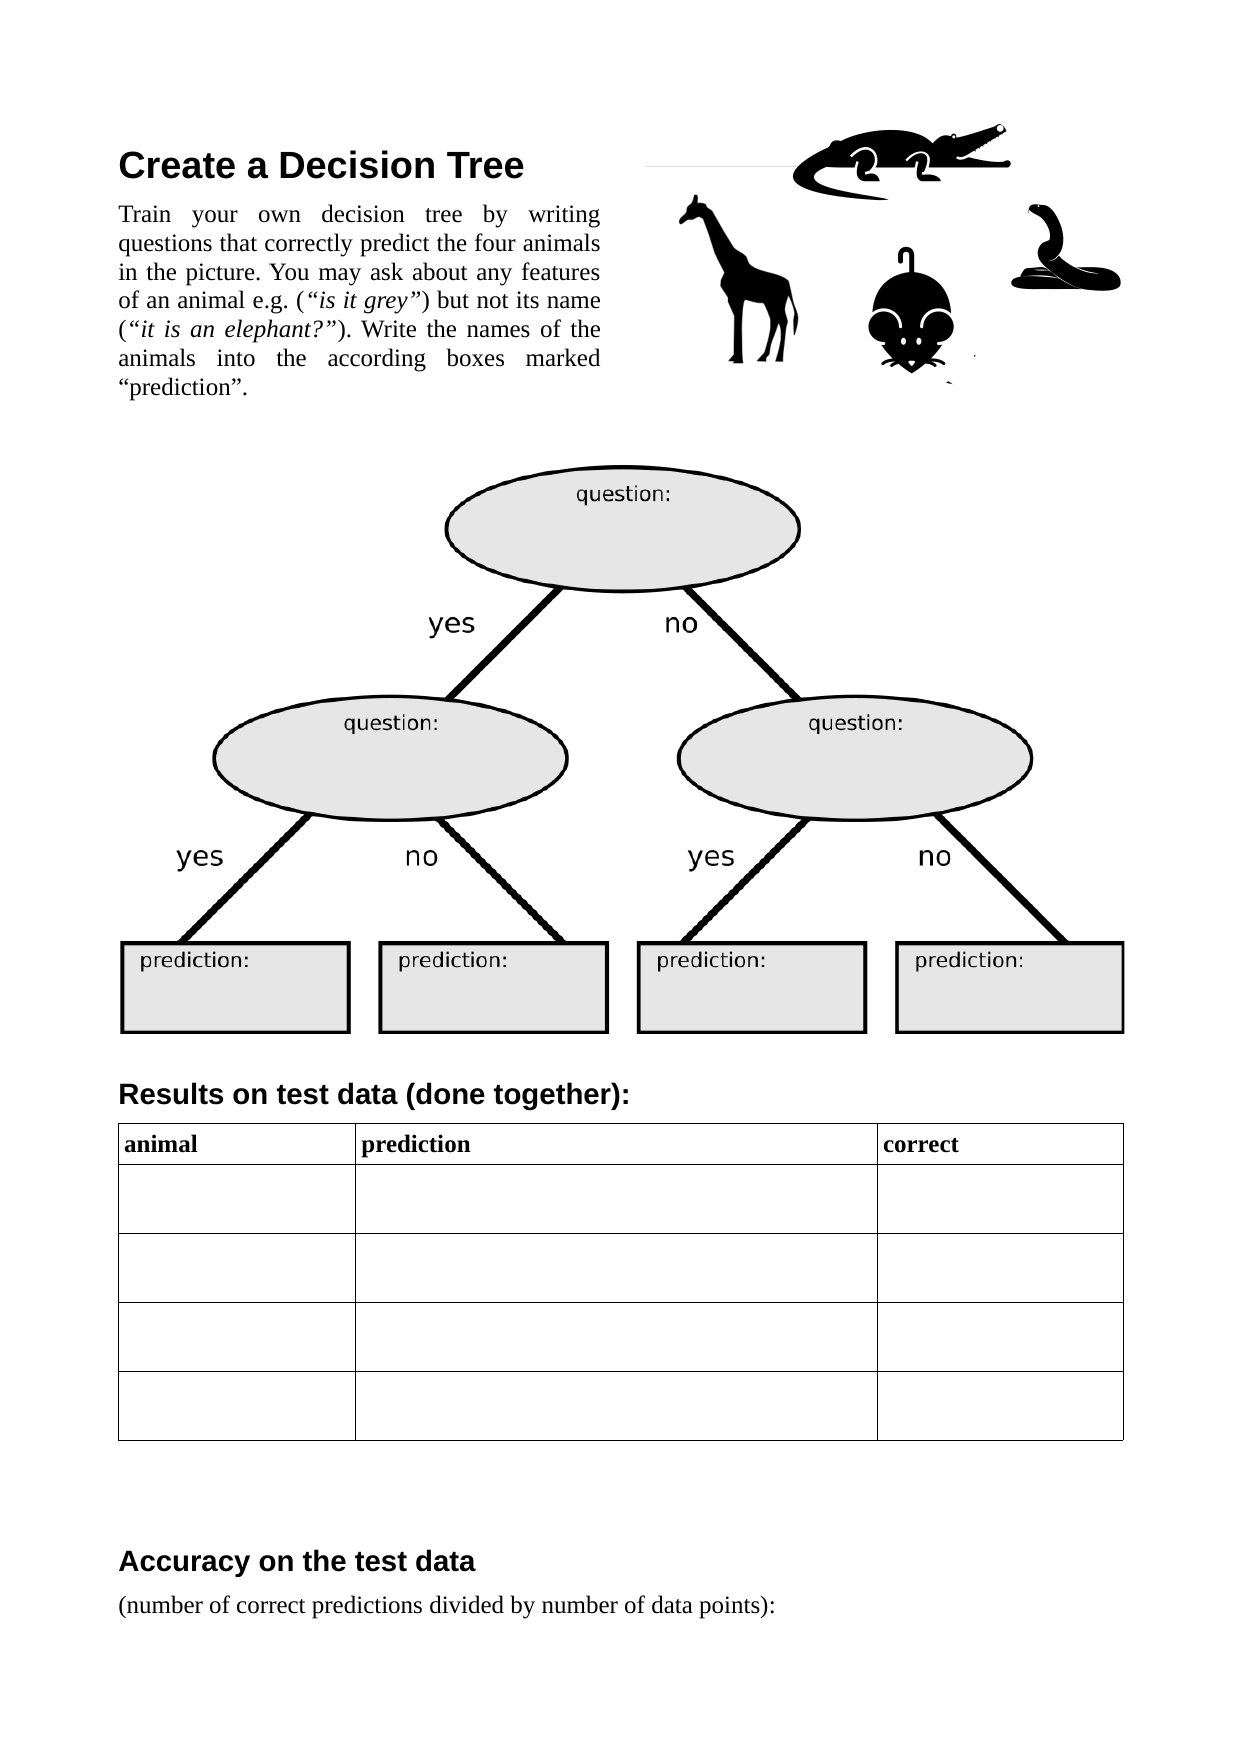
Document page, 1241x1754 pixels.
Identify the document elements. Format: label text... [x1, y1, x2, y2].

subtitle Create a Decision Tree [118, 143, 646, 187]
table_cell [119, 1303, 355, 1371]
table_cell [119, 1234, 355, 1302]
table_cell [119, 1165, 355, 1233]
table_header prediction [356, 1124, 877, 1163]
table_cell [878, 1165, 1123, 1233]
table_cell [119, 1372, 355, 1440]
subtitle Accuracy on the test data [118, 1544, 1122, 1578]
picture [646, 124, 1121, 390]
table_cell [878, 1303, 1123, 1371]
table_cell [878, 1234, 1123, 1302]
table_cell [356, 1303, 877, 1371]
picture [120, 465, 1125, 1034]
table_header correct [878, 1124, 1123, 1163]
text (number of correct predictions divided by number of data points): [118, 1590, 1122, 1619]
table_cell [356, 1165, 877, 1233]
subtitle Results on test data (done together): [118, 1077, 1122, 1111]
table_cell [878, 1372, 1123, 1440]
table_cell [356, 1372, 877, 1440]
table_header animal [119, 1124, 355, 1163]
table_cell [356, 1234, 877, 1302]
text Train your own decision tree by writing questions that correctly predict the four animals in the picture. You may ask about any features of an animal e.g. (“is it grey”) but not its name (“it is an elephant?”). Write the names of the animals into the according boxes marked “prediction”. [118, 199, 1122, 429]
